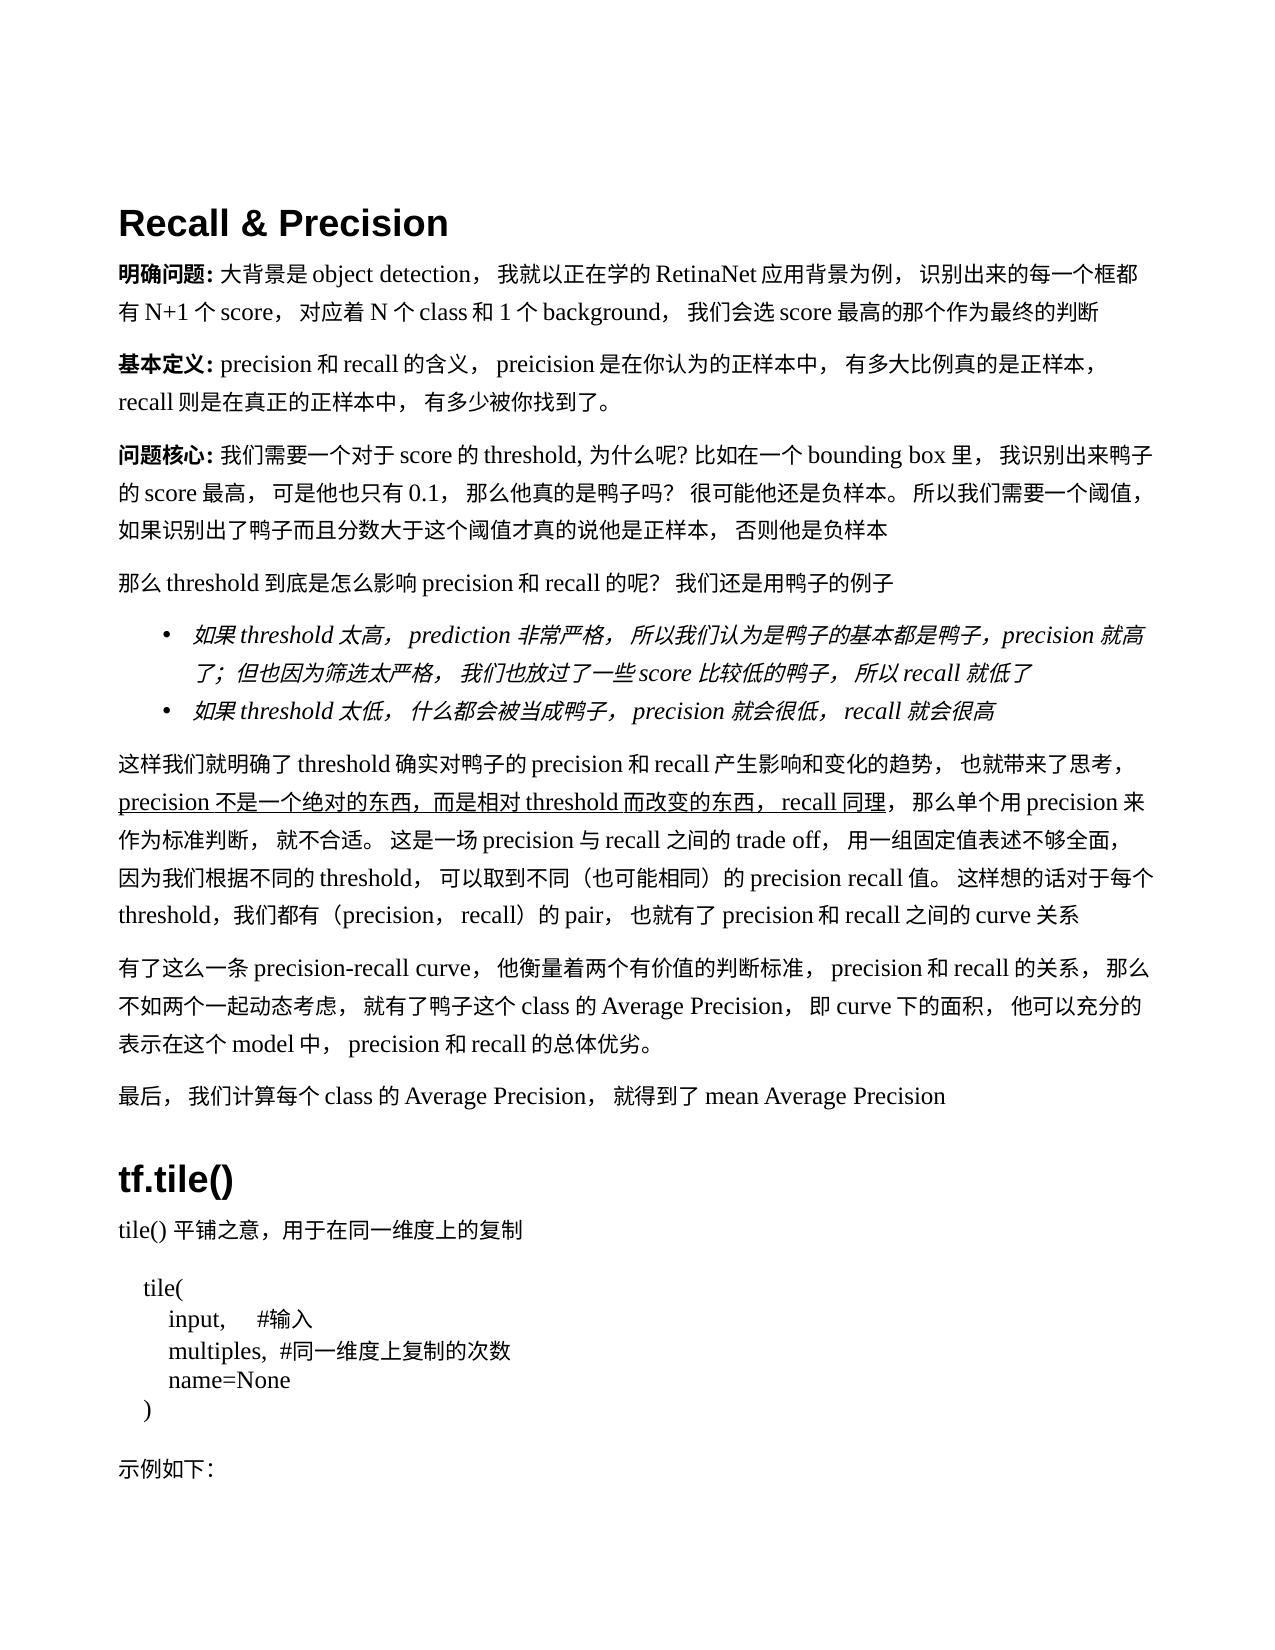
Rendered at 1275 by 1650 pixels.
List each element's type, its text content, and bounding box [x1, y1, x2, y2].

list 如果threshold太高， prediction非常严格， 所以我们认为是鸭子的基本都是鸭子，precision就高了；但也因为筛选太严格， 我们也放过了一些score比较低的鸭子， 所以recall就低了 [162, 618, 1157, 688]
text tile( [118, 1273, 1157, 1302]
text name=None [118, 1365, 1157, 1394]
text 明确问题: 大背景是object detection， 我就以正在学的RetinaNet应用背景为例， 识别出来的每一个框都有N+1个score， 对应着N个class和1个background， 我们会选score最高的那个作为最终的判断 [118, 257, 1157, 326]
subtitle Recall & Precision [118, 201, 1157, 244]
subtitle tf.tile() [118, 1157, 1157, 1200]
text ) [118, 1394, 1157, 1423]
text 问题核心: 我们需要一个对于score的threshold, 为什么呢? 比如在一个bounding box里， 我识别出来鸭子的score最高， 可是他也只有0.1， 那么他真的是鸭子吗？ 很可能他还是负样本。 所以我们需要一个阈值， 如果识别出了鸭子而且分数大于这个阈值才真的说他是正样本， 否则他是负样本 [118, 438, 1157, 545]
text 那么threshold到底是怎么影响precision和recall的呢？ 我们还是用鸭子的例子 [118, 566, 1157, 598]
text multiples, #同一维度上复制的次数 [118, 1334, 1157, 1365]
text 最后， 我们计算每个class的Average Precision， 就得到了mean Average Precision [118, 1079, 1157, 1111]
text 这样我们就明确了threshold确实对鸭子的precision和recall产生影响和变化的趋势， 也就带来了思考， precision不是一个绝对的东西，而是相对threshold而改变的东西， recall同理， 那么单个用precision来作为标准判断， 就不合适。 这是一场precision与recall之间的trade off， 用一组固定值表述不够全面， 因为我们根据不同的threshold， 可以取到不同（也可能相同）的precision recall值。 这样想的话对于每个threshold，我们都有（precision， recall）的pair， 也就有了precision和recall之间的curve关系 [118, 747, 1157, 930]
list 如果threshold太低， 什么都会被当成鸭子， precision就会很低， recall就会很高 [162, 694, 1157, 726]
text 示例如下： [118, 1452, 1157, 1483]
text input, #输入 [118, 1302, 1157, 1334]
text tile() 平铺之意，用于在同一维度上的复制 [118, 1213, 1157, 1244]
text 基本定义: precision和recall的含义， preicision是在你认为的正样本中， 有多大比例真的是正样本， recall则是在真正的正样本中， 有多少被你找到了。 [118, 347, 1157, 417]
text 有了这么一条precision-recall curve， 他衡量着两个有价值的判断标准， precision和recall的关系， 那么不如两个一起动态考虑， 就有了鸭子这个class的Average Precision， 即curve下的面积， 他可以充分的表示在这个model中， precision和recall的总体优劣。 [118, 951, 1157, 1058]
